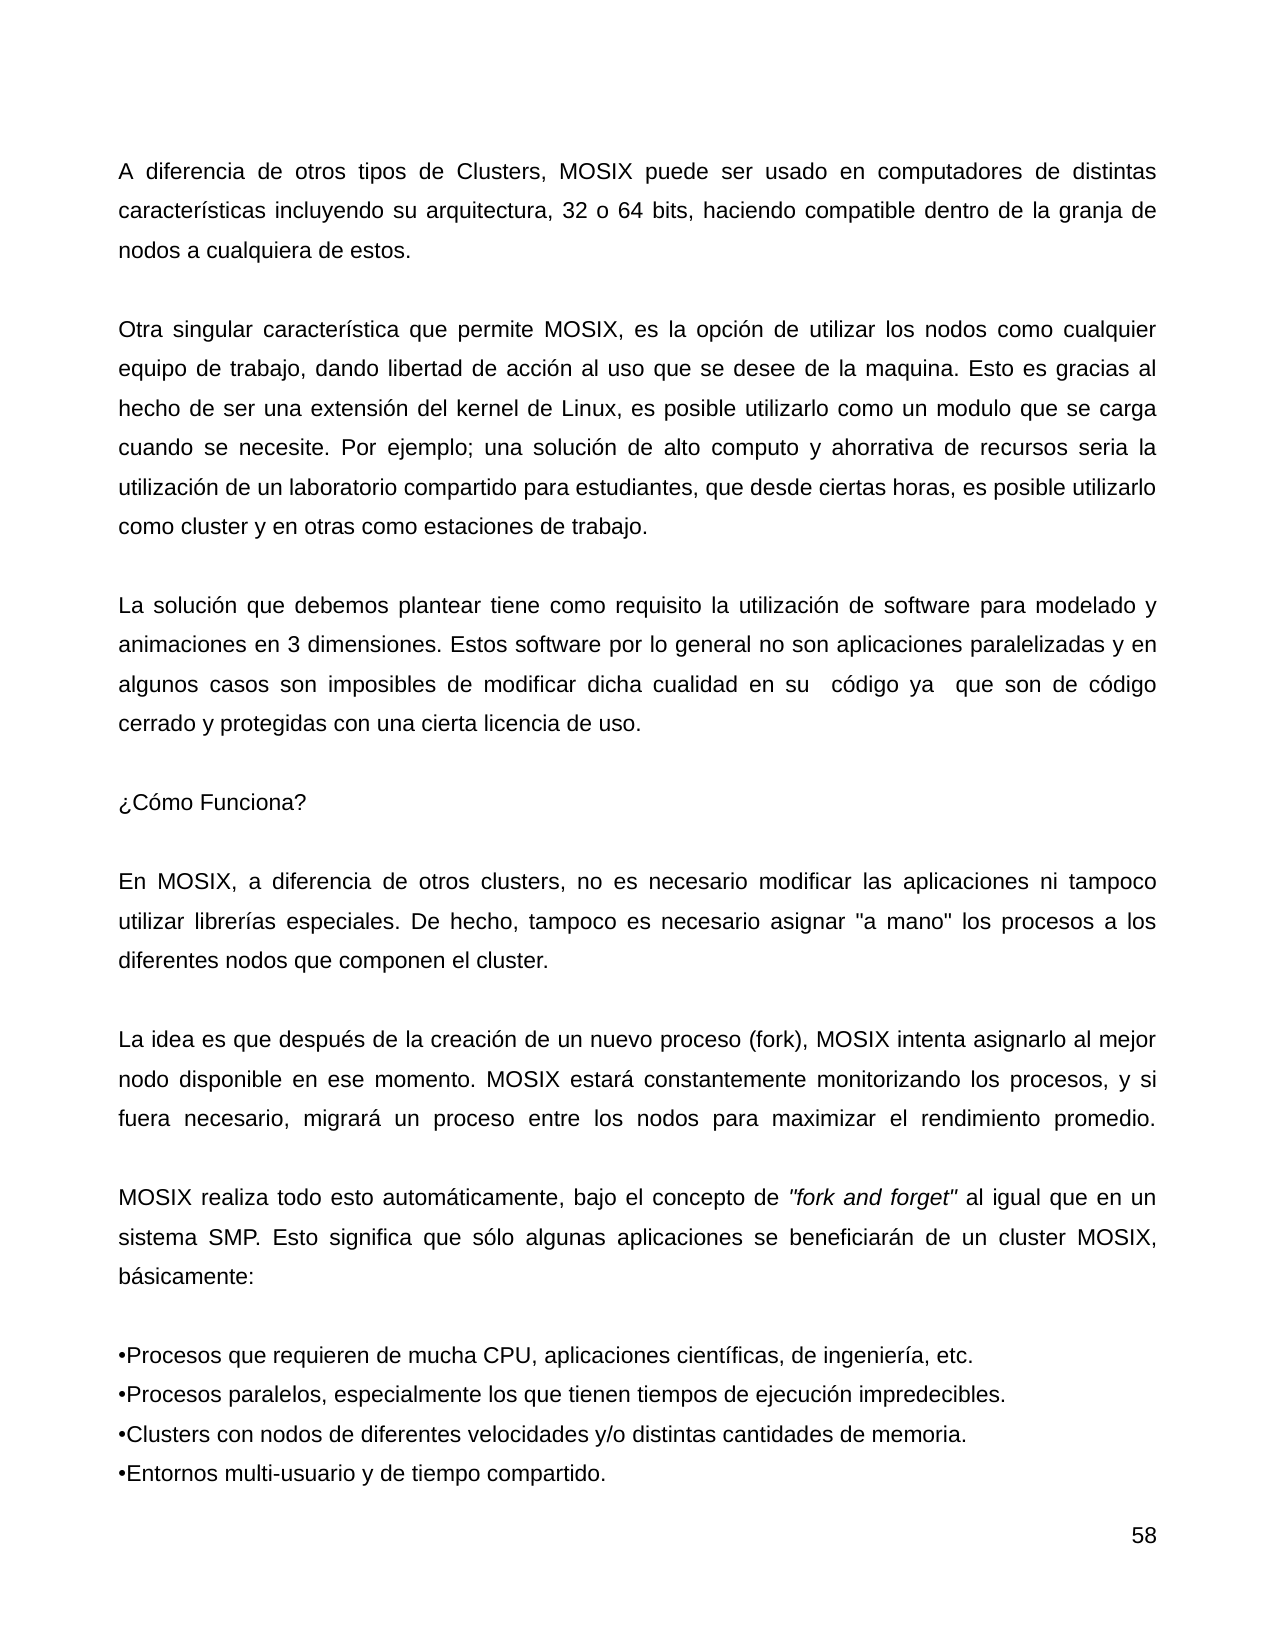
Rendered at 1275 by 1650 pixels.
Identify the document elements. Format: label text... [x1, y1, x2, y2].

list Procesos paralelos, especialmente los que tienen tiempos de ejecución impredecibles. [118, 1381, 1157, 1408]
text Otra singular característica que permite MOSIX, es la opción de utilizar los nodos como cualquier equipo de trabajo, dando libertad de acción al uso que se desee de la maquina. Esto es gracias al hecho de ser una extensión del kernel de Linux, es posible utilizarlo como un modulo que se carga cuando se necesite. Por ejemplo; una solución de alto computo y ahorrativa de recursos seria la utilización de un laboratorio compartido para estudiantes, que desde ciertas horas, es posible utilizarlo como cluster y en otras como estaciones de trabajo. [118, 276, 1157, 539]
list Procesos que requieren de mucha CPU, aplicaciones científicas, de ingeniería, etc. [118, 1342, 1157, 1368]
text La solución que debemos plantear tiene como requisito la utilización de software para modelado y animaciones en 3 dimensiones. Estos software por lo general no son aplicaciones paralelizadas y en algunos casos son imposibles de modificar dicha cualidad en su código ya que son de código cerrado y protegidas con una cierta licencia de uso. [118, 592, 1157, 737]
text En MOSIX, a diferencia de otros clusters, no es necesario modificar las aplicaciones ni tampoco utilizar librerías especiales. De hecho, tampoco es necesario asignar "a mano" los procesos a los diferentes nodos que componen el cluster. [118, 868, 1157, 973]
list Clusters con nodos de diferentes velocidades y/o distintas cantidades de memoria. [118, 1421, 1157, 1447]
text La idea es que después de la creación de un nuevo proceso (fork), MOSIX intenta asignarlo al mejor nodo disponible en ese momento. MOSIX estará constantemente monitorizando los procesos, y si fuera necesario, migrará un proceso entre los nodos para maximizar el rendimiento promedio. MOSIX realiza todo esto automáticamente, bajo el concepto de "fork and forget" al igual que en un sistema SMP. Esto significa que sólo algunas aplicaciones se beneficiarán de un cluster MOSIX, básicamente: [118, 987, 1157, 1329]
list Entornos multi-usuario y de tiempo compartido. [118, 1460, 1157, 1487]
text A diferencia de otros tipos de Clusters, MOSIX puede ser usado en computadores de distintas características incluyendo su arquitectura, 32 o 64 bits, haciendo compatible dentro de la granja de nodos a cualquiera de estos. [118, 118, 1157, 263]
text ¿Cómo Funciona? [118, 750, 1157, 816]
